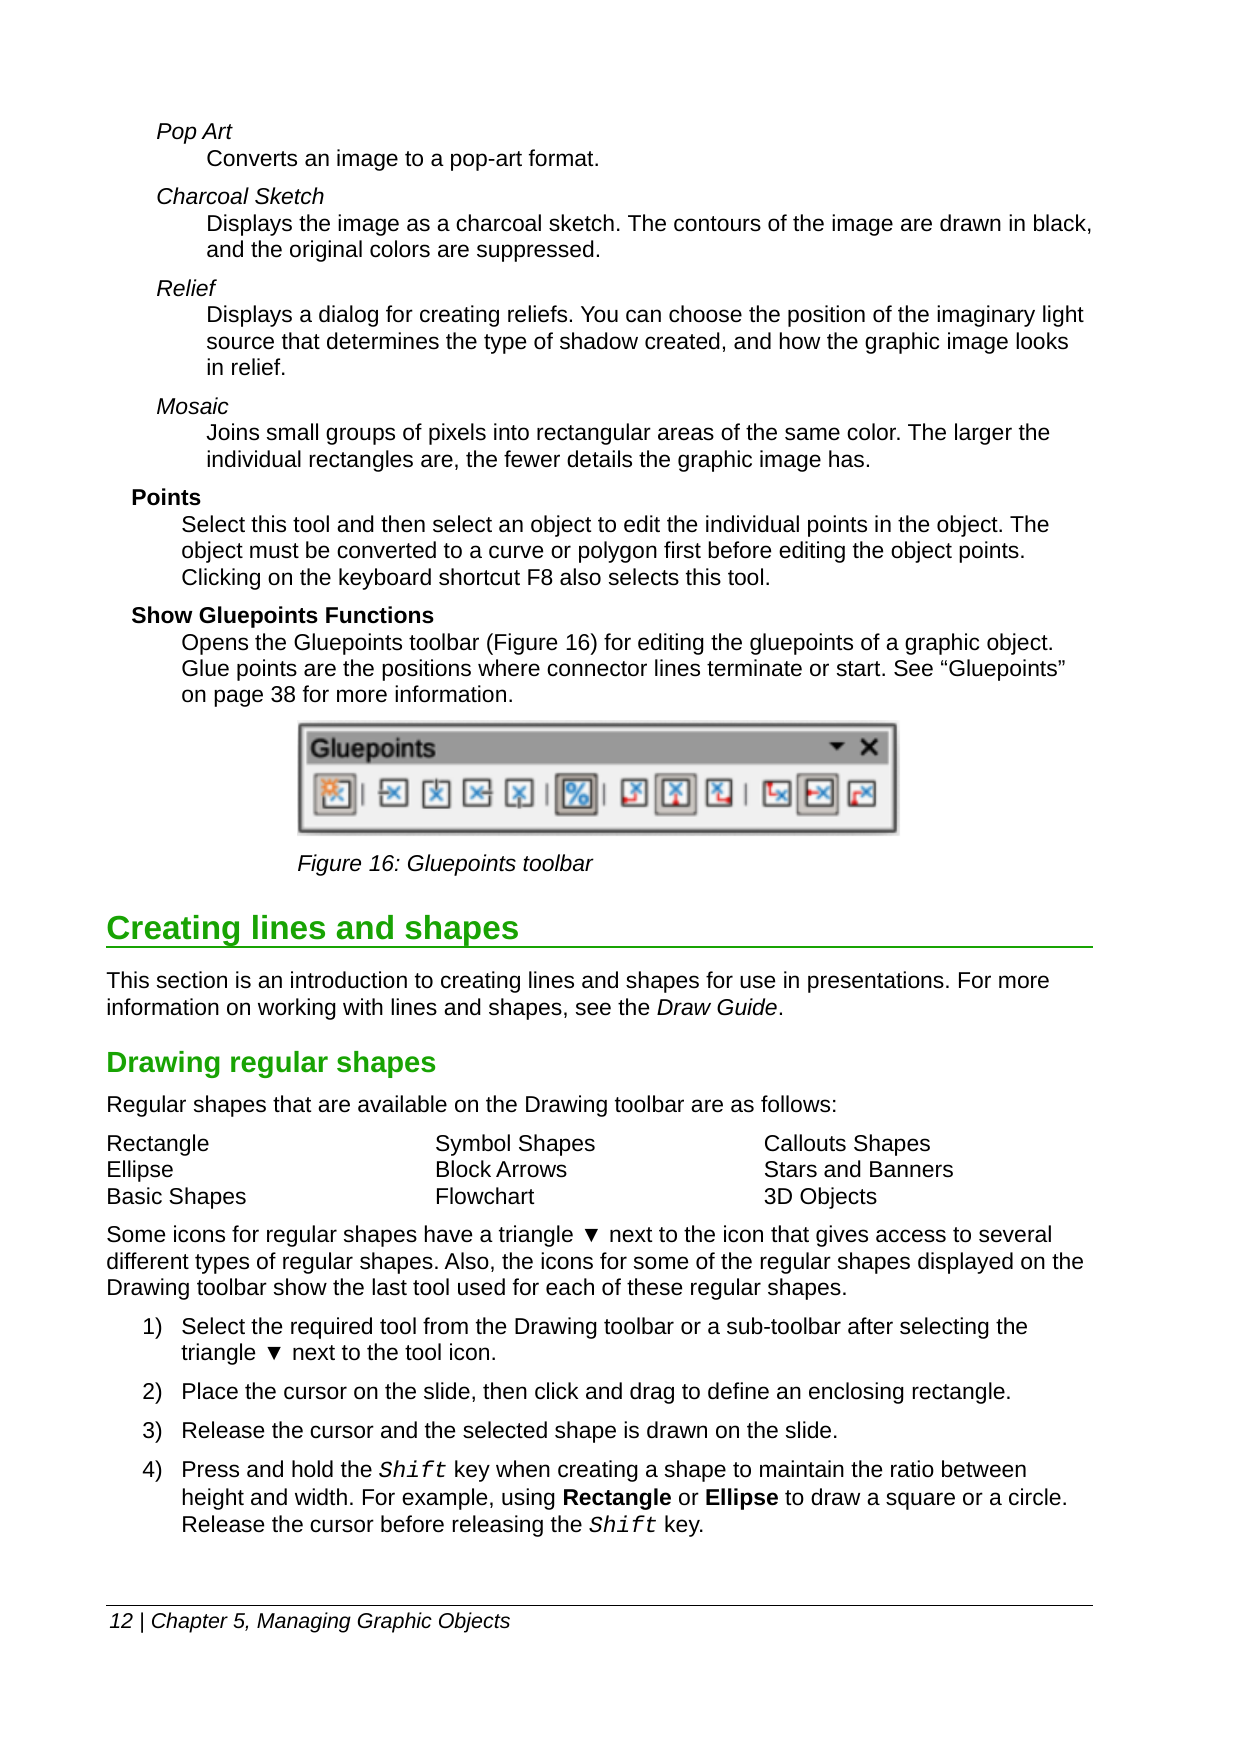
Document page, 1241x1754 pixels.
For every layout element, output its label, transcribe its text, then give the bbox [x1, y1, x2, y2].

text Points [131, 484, 1093, 511]
text Displays a dialog for creating reliefs. You can choose the position of the imaginary light source that determines the type of shadow created, and how the graphic image looks in relief. [206, 301, 1093, 380]
text Rectangle [106, 1130, 435, 1156]
subtitle Creating lines and shapes [106, 908, 1093, 946]
text Displays the image as a charcoal sketch. The contours of the image are drawn in black, and the original colors are suppressed. [206, 210, 1093, 262]
text Relief [156, 275, 1093, 301]
text Show Gluepoints Functions [131, 602, 1093, 629]
list Place the cursor on the slide, then click and drag to define an enclosing rectangle. [162, 1378, 1093, 1404]
text Flowchart [435, 1183, 764, 1209]
text This section is an introduction to creating lines and shapes for use in presentations. For more information on working with lines and shapes, see the Draw Guide. [106, 967, 1093, 1020]
text Ellipse [106, 1156, 435, 1183]
text Callouts Shapes [764, 1130, 1093, 1156]
text Basic Shapes [106, 1183, 435, 1209]
text Converts an image to a pop-art format. [206, 144, 1093, 171]
text Regular shapes that are available on the Drawing toolbar are as follows: [106, 1091, 1093, 1117]
text Charcoal Sketch [156, 183, 1093, 210]
text Select this tool and then select an object to edit the individual points in the object. The object must be converted to a curve or polygon first before editing the object points. Clicking on the keyboard shortcut F8 also selects this tool. [181, 511, 1093, 590]
text Mosaic [156, 393, 1093, 419]
list Select the required tool from the Drawing toolbar or a sub-toolbar after selecting the triangle ▼ next to the tool icon. [162, 1313, 1093, 1366]
subtitle Drawing regular shapes [106, 1045, 1093, 1078]
text Opens the Gluepoints toolbar (Figure 16) for editing the gluepoints of a graphic object. Glue points are the positions where connector lines terminate or start. See “Gluepoints” on page 38 for more information. [181, 629, 1093, 708]
text 3D Objects [764, 1183, 1093, 1209]
text Pop Art [156, 118, 1093, 144]
picture [297, 720, 902, 838]
list Press and hold the Shift key when creating a shape to maintain the ratio between height and width. For example, using Rectangle or Ellipse to draw a square or a circle. Release the cursor before releasing the Shift key. [162, 1456, 1093, 1539]
text Stars and Banners [764, 1156, 1093, 1183]
text Figure 16: Gluepoints toolbar [297, 850, 902, 877]
list Release the cursor and the selected shape is drawn on the slide. [162, 1417, 1093, 1443]
text Joins small groups of pixels into rectangular areas of the same color. The larger the individual rectangles are, the fewer details the graphic image has. [206, 419, 1093, 472]
text Block Arrows [435, 1156, 764, 1183]
text Some icons for regular shapes have a triangle ▼ next to the icon that gives access to several different types of regular shapes. Also, the icons for some of the regular shapes displayed on the Drawing toolbar show the last tool used for each of these regular shapes. [106, 1221, 1093, 1301]
text Symbol Shapes [435, 1130, 764, 1156]
